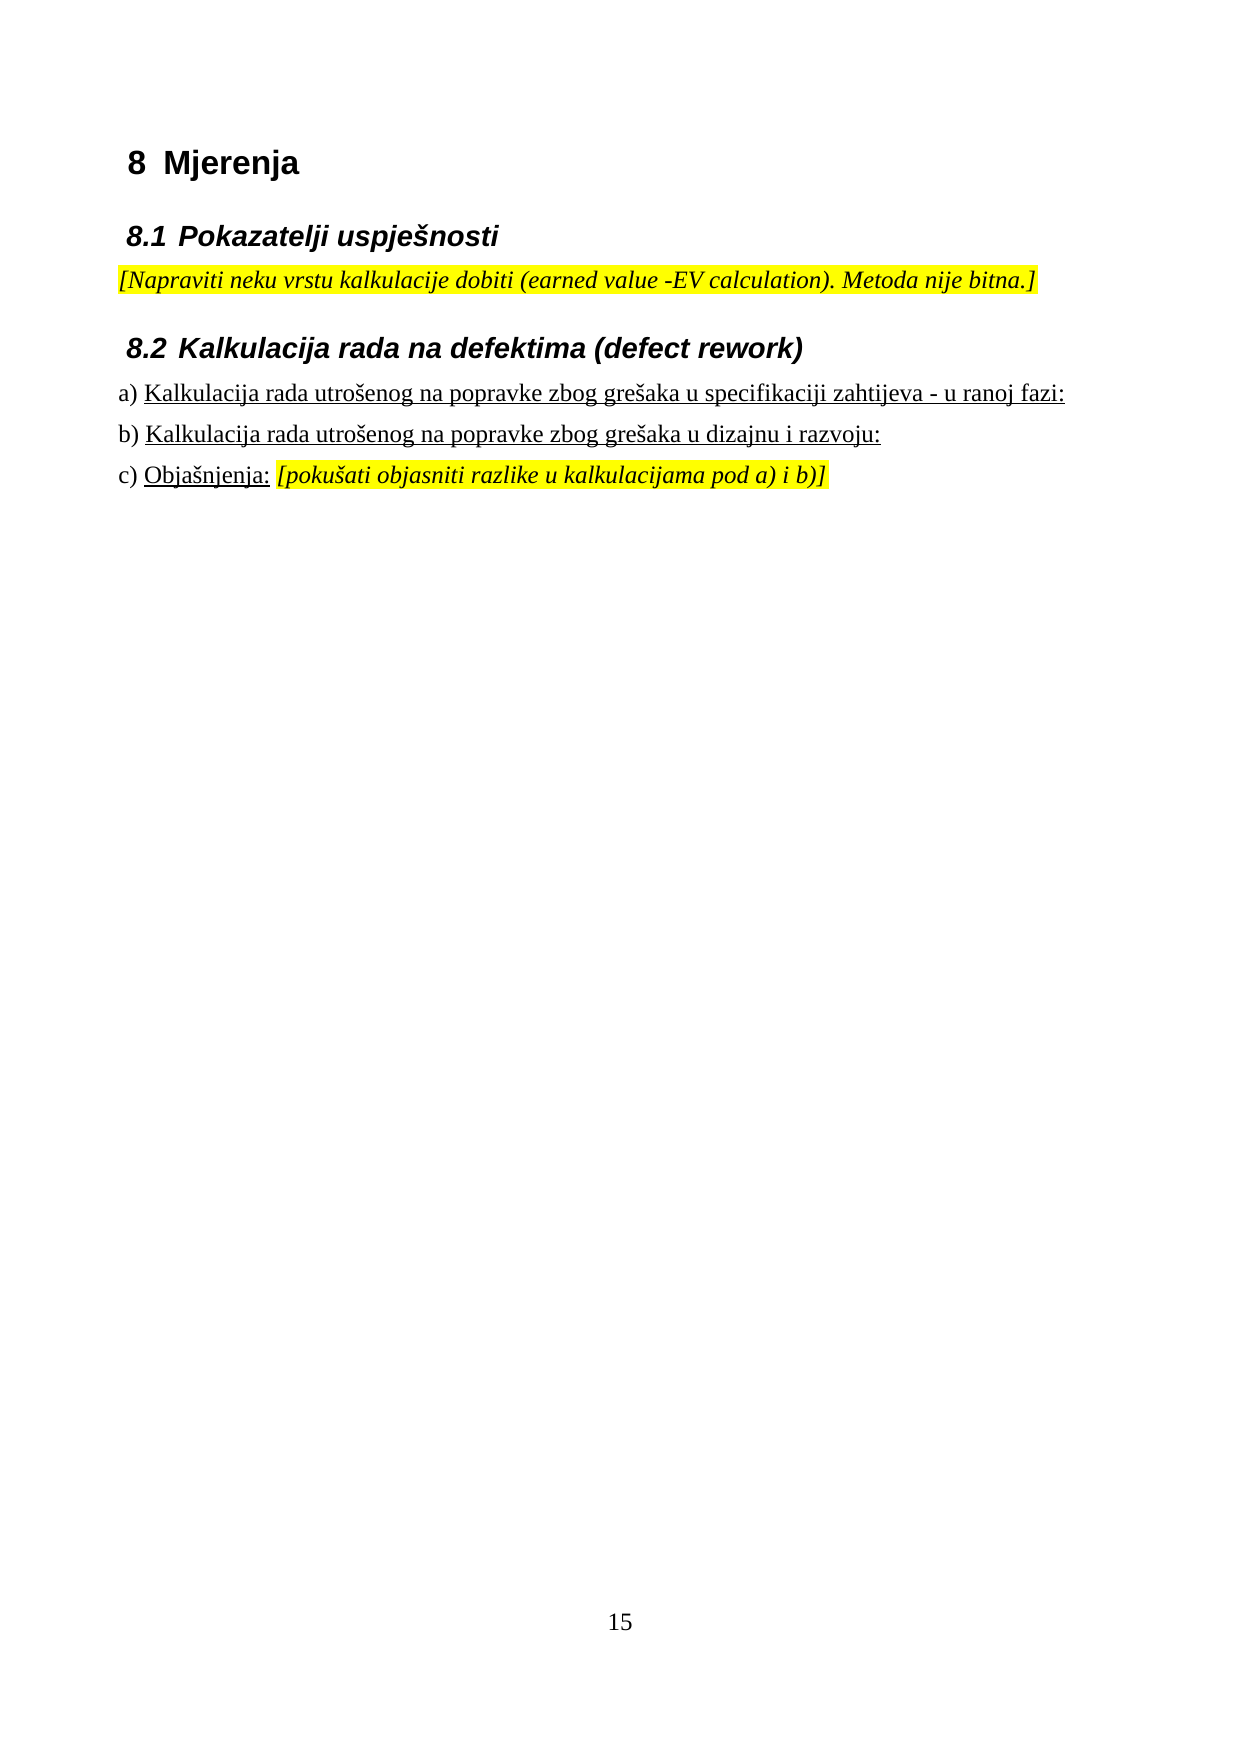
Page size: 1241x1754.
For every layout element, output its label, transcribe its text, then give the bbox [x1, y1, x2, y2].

subtitle Pokazatelji uspješnosti [118, 219, 1122, 253]
text c) Objašnjenja: [pokušati objasniti razlike u kalkulacijama pod a) i b)] [118, 460, 1122, 489]
subtitle Kalkulacija rada na defektima (defect rework) [118, 332, 1122, 365]
text [Napraviti neku vrstu kalkulacije dobiti (earned value -EV calculation). Metoda nije bitna.] [118, 265, 1122, 294]
text a) Kalkulacija rada utrošenog na popravke zbog grešaka u specifikaciji zahtijeva - u ranoj fazi: [118, 378, 1122, 406]
subtitle Mjerenja [118, 143, 1122, 182]
text b) Kalkulacija rada utrošenog na popravke zbog grešaka u dizajnu i razvoju: [118, 419, 1122, 448]
